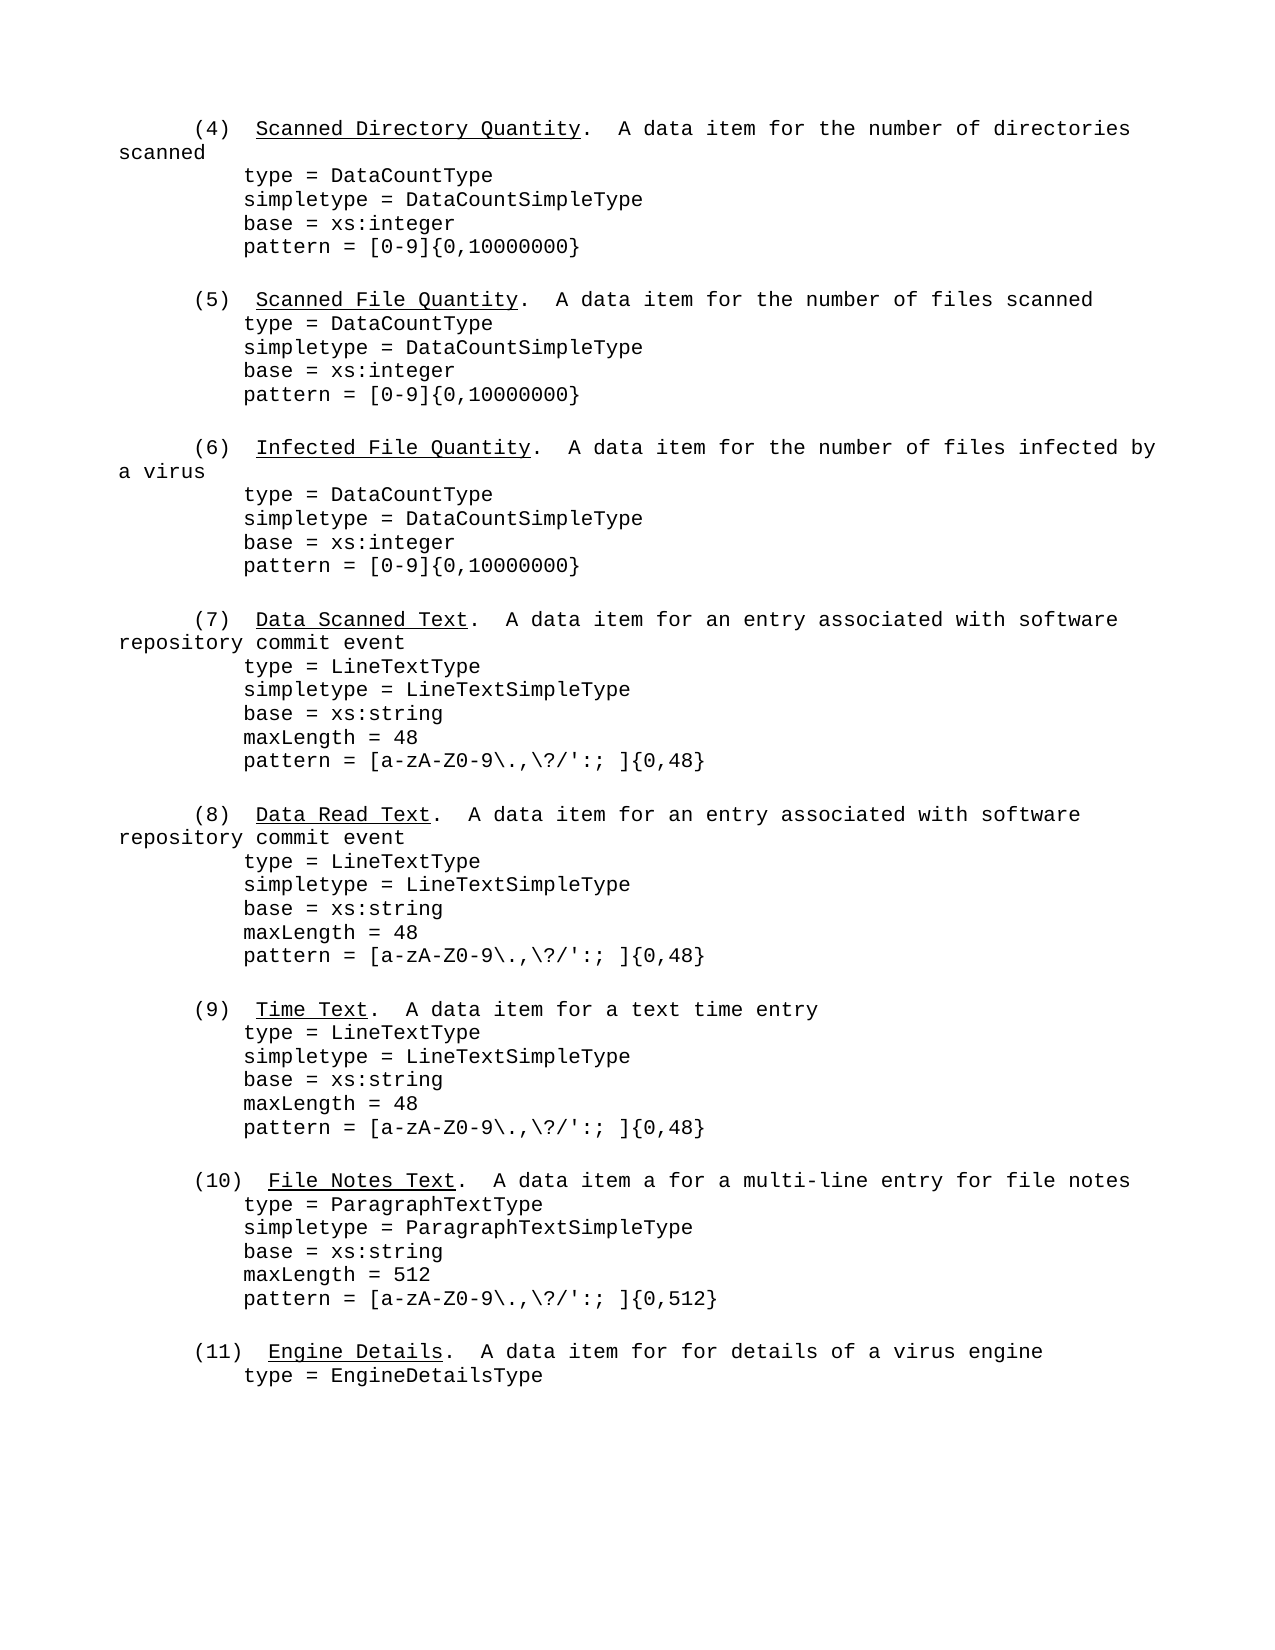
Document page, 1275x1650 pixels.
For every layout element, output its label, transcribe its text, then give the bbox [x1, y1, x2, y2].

text (6) Infected File Quantity. A data item for the number of files infected by a virus [118, 437, 1157, 484]
text simpletype = ParagraphTextSimpleType [118, 1217, 1157, 1241]
text base = xs:string [118, 703, 1157, 727]
text (10) File Notes Text. A data item a for a multi-line entry for file notes [118, 1170, 1157, 1193]
text maxLength = 48 [118, 727, 1157, 750]
text type = LineTextType [118, 1022, 1157, 1046]
text simpletype = DataCountSimpleType [118, 508, 1157, 532]
text (7) Data Scanned Text. A data item for an entry associated with software repository commit event [118, 608, 1157, 656]
text base = xs:integer [118, 360, 1157, 384]
text maxLength = 512 [118, 1264, 1157, 1288]
text simpletype = LineTextSimpleType [118, 874, 1157, 898]
text maxLength = 48 [118, 1093, 1157, 1117]
text type = DataCountType [118, 165, 1157, 189]
text simpletype = LineTextSimpleType [118, 679, 1157, 703]
text maxLength = 48 [118, 922, 1157, 945]
text pattern = [0-9]{0,10000000} [118, 384, 1157, 408]
text simpletype = DataCountSimpleType [118, 337, 1157, 360]
text (9) Time Text. A data item for a text time entry [118, 998, 1157, 1022]
text base = xs:string [118, 1241, 1157, 1264]
text pattern = [a-zA-Z0-9\.,\?/':; ]{0,48} [118, 750, 1157, 774]
text type = LineTextType [118, 656, 1157, 679]
text (8) Data Read Text. A data item for an entry associated with software repository commit event [118, 803, 1157, 851]
text type = EngineDetailsType [118, 1365, 1157, 1388]
text simpletype = DataCountSimpleType [118, 189, 1157, 213]
text (11) Engine Details. A data item for for details of a virus engine [118, 1341, 1157, 1365]
text pattern = [0-9]{0,10000000} [118, 555, 1157, 579]
text pattern = [a-zA-Z0-9\.,\?/':; ]{0,48} [118, 945, 1157, 969]
text type = ParagraphTextType [118, 1193, 1157, 1217]
text base = xs:integer [118, 532, 1157, 555]
text pattern = [a-zA-Z0-9\.,\?/':; ]{0,512} [118, 1288, 1157, 1312]
text type = DataCountType [118, 484, 1157, 508]
text base = xs:string [118, 1069, 1157, 1093]
text type = DataCountType [118, 313, 1157, 337]
text base = xs:string [118, 898, 1157, 922]
text pattern = [a-zA-Z0-9\.,\?/':; ]{0,48} [118, 1117, 1157, 1140]
text simpletype = LineTextSimpleType [118, 1046, 1157, 1069]
text (4) Scanned Directory Quantity. A data item for the number of directories scanned [118, 118, 1157, 165]
text base = xs:integer [118, 213, 1157, 236]
text pattern = [0-9]{0,10000000} [118, 236, 1157, 260]
text type = LineTextType [118, 851, 1157, 874]
text (5) Scanned File Quantity. A data item for the number of files scanned [118, 289, 1157, 313]
